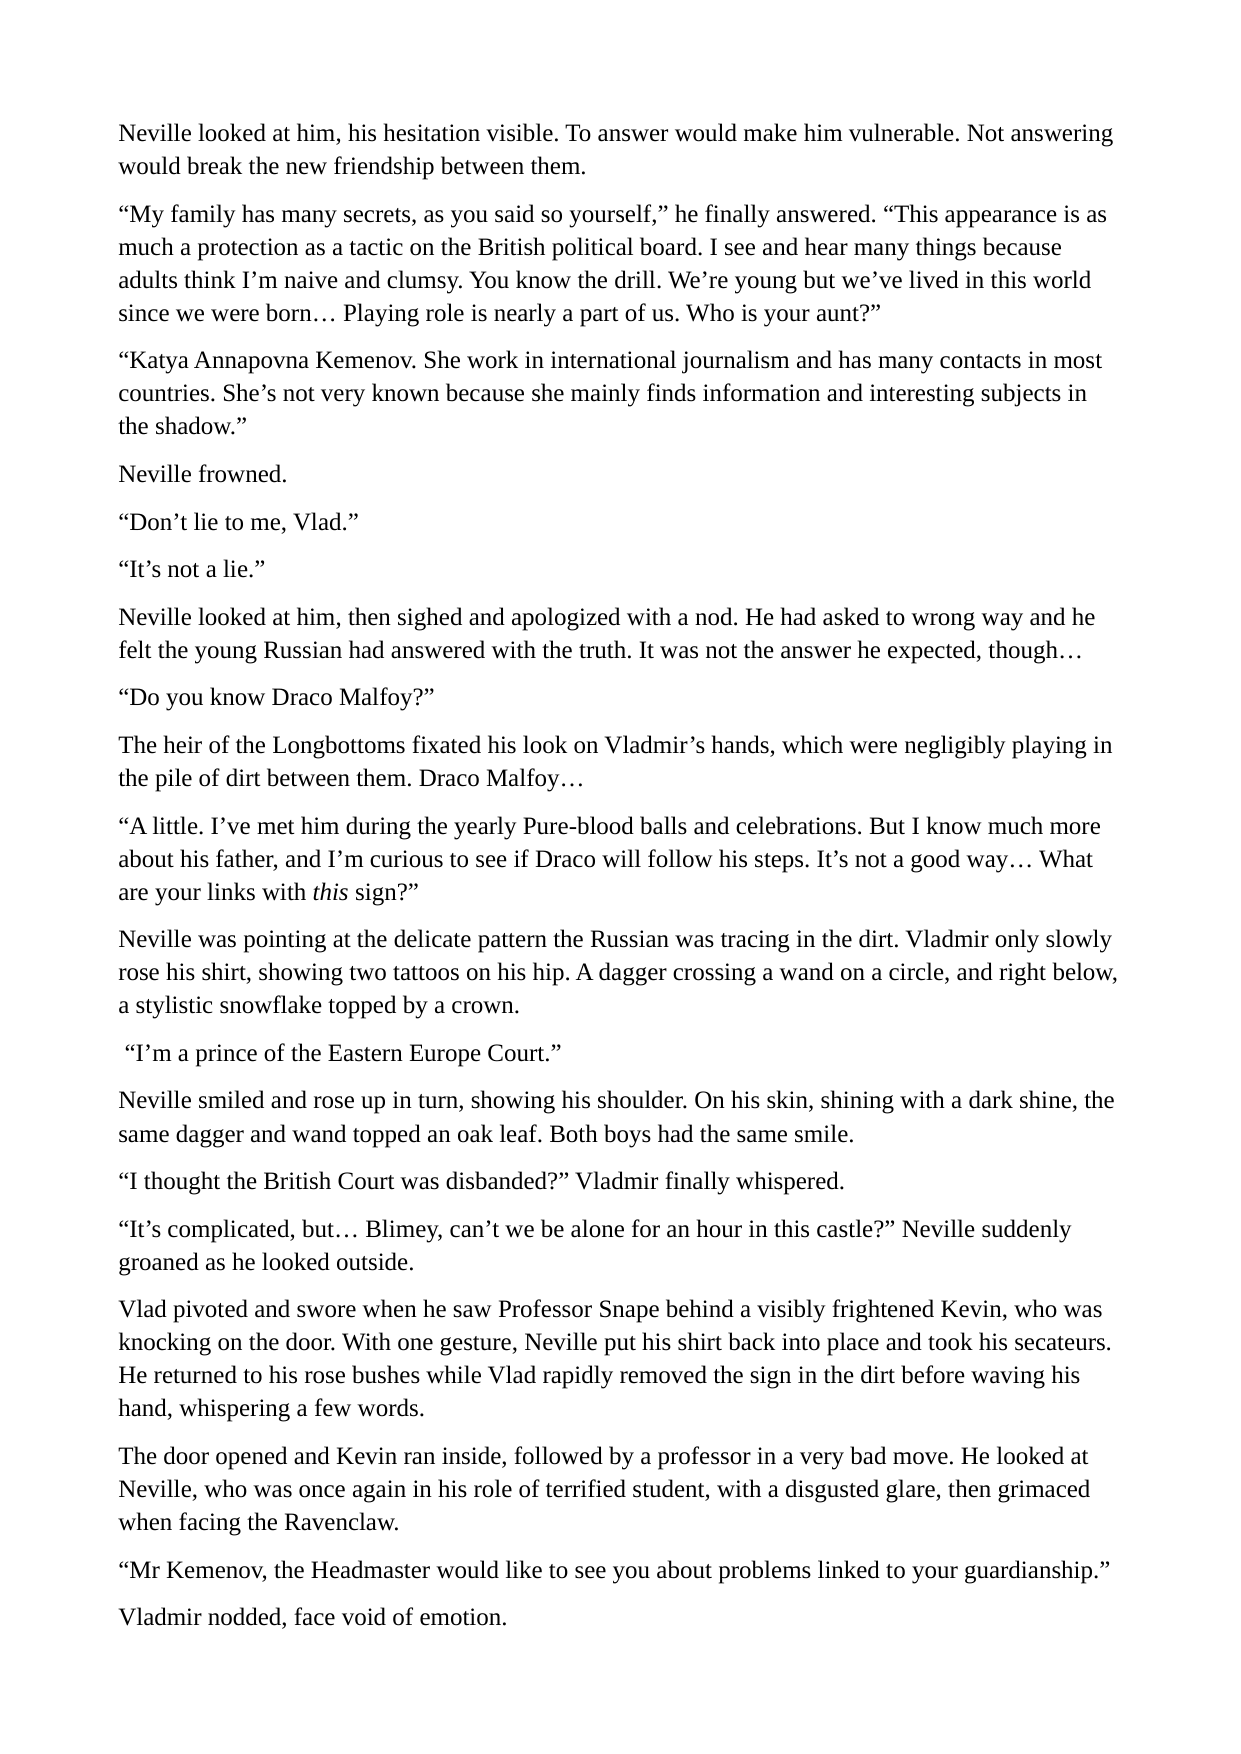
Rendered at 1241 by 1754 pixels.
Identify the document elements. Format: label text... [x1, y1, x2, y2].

text “Mr Kemenov, the Headmaster would like to see you about problems linked to your guardianship.” [118, 1555, 1122, 1583]
text “Katya Annapovna Kemenov. She work in international journalism and has many contacts in most countries. She’s not very known because she mainly finds information and interesting subjects in the shadow.” [118, 345, 1122, 440]
text “I’m a prince of the Eastern Europe Court.” [118, 1038, 1122, 1067]
text The heir of the Longbottoms fixated his look on Vladmir’s hands, which were negligibly playing in the pile of dirt between them. Draco Malfoy… [118, 730, 1122, 792]
text The door opened and Kevin ran inside, followed by a professor in a very bad move. He looked at Neville, who was once again in his role of terrified student, with a disgusted glare, then grimaced when facing the Ravenclaw. [118, 1441, 1122, 1536]
text Neville looked at him, his hesitation visible. To answer would make him vulnerable. Not answering would break the new friendship between them. [118, 118, 1122, 180]
text “I thought the British Court was disbanded?” Vladmir finally whispered. [118, 1166, 1122, 1195]
text Vlad pivoted and swore when he saw Professor Snape behind a visibly frightened Kevin, who was knocking on the door. With one gesture, Neville put his shirt back into place and took his secateurs. He returned to his rose bushes while Vlad rapidly removed the sign in the dirt before waving his hand, whispering a few words. [118, 1294, 1122, 1422]
text “Do you know Draco Malfoy?” [118, 682, 1122, 711]
text Neville was pointing at the delicate pattern the Russian was tracing in the dirt. Vladmir only slowly rose his shirt, showing two tattoos on his hip. A dagger crossing a wand on a circle, and right below, a stylistic snowflake topped by a crown. [118, 924, 1122, 1019]
text “It’s complicated, but… Blimey, can’t we be alone for an hour in this castle?” Neville suddenly groaned as he looked outside. [118, 1214, 1122, 1276]
text Neville looked at him, then sighed and apologized with a nod. He had asked to wrong way and he felt the young Russian had answered with the truth. It was not the answer he expected, though… [118, 602, 1122, 664]
text Neville frowned. [118, 459, 1122, 488]
text “It’s not a lie.” [118, 554, 1122, 583]
text Vladmir nodded, face void of emotion. [118, 1602, 1122, 1631]
text “My family has many secrets, as you said so yourself,” he finally answered. “This appearance is as much a protection as a tactic on the British political board. I see and hear many things because adults think I’m naive and clumsy. You know the drill. We’re young but we’ve lived in this world since we were born… Playing role is nearly a part of us. Who is your aunt?” [118, 199, 1122, 327]
text Neville smiled and rose up in turn, showing his shoulder. On his skin, shining with a dark shine, the same dagger and wand topped an oak leaf. Both boys had the same smile. [118, 1086, 1122, 1147]
text “A little. I’ve met him during the yearly Pure-blood balls and celebrations. But I know much more about his father, and I’m curious to see if Draco will follow his steps. It’s not a good way… What are your links with this sign?” [118, 811, 1122, 906]
text “Don’t lie to me, Vlad.” [118, 507, 1122, 535]
